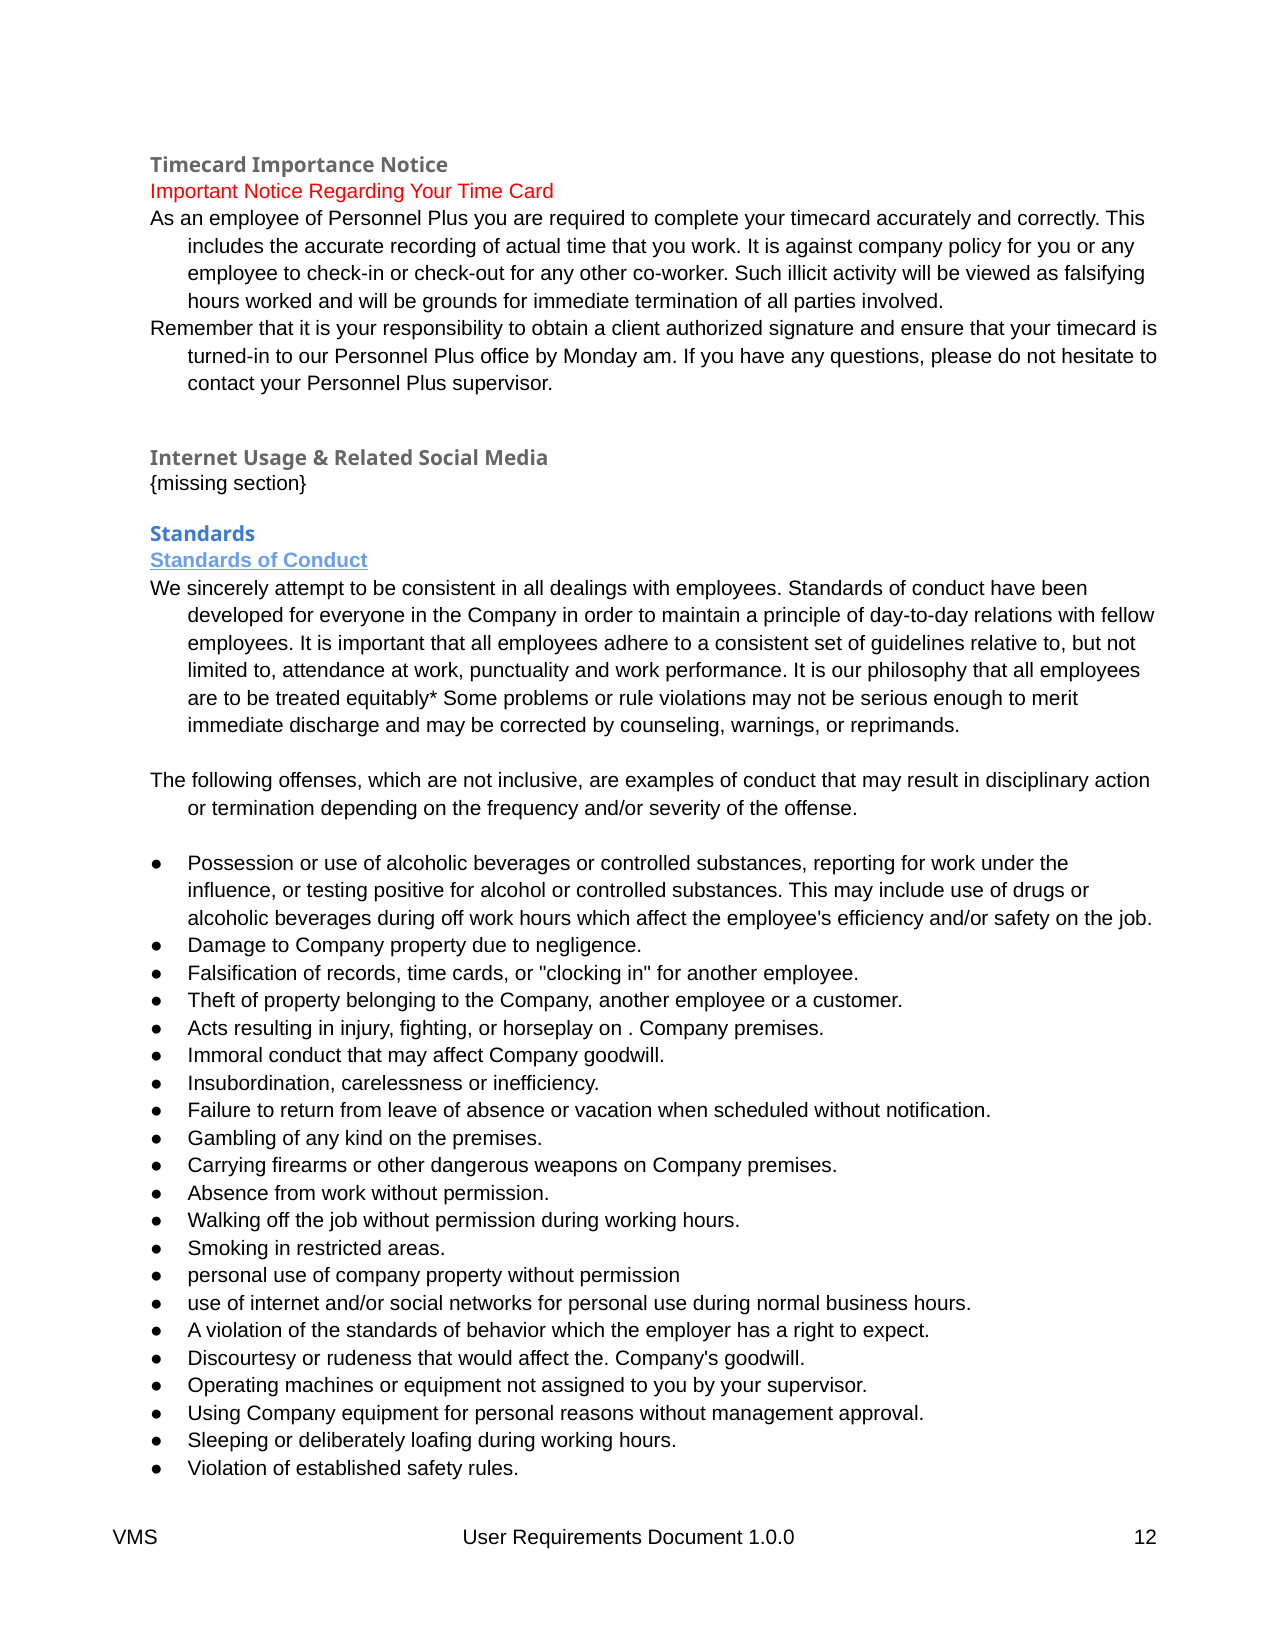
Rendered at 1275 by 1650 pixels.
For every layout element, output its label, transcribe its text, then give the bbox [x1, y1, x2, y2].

subtitle Standards [150, 519, 1162, 548]
list Damage to Company property due to negligence. [150, 933, 1162, 957]
list Violation of established safety rules. [150, 1455, 1162, 1479]
list Using Company equipment for personal reasons without management approval. [150, 1400, 1162, 1424]
list Failure to return from leave of absence or vacation when scheduled without notification. [150, 1098, 1162, 1122]
list Walking off the job without permission during working hours. [150, 1208, 1162, 1232]
text Important Notice Regarding Your Time Card [150, 178, 1162, 202]
list A violation of the standards of behavior which the employer has a right to expect. [150, 1318, 1162, 1342]
text We sincerely attempt to be consistent in all dealings with employees. Standards of conduct have been developed for everyone in the Company in order to maintain a principle of day-to-day relations with fellow employees. It is important that all employees adhere to a consistent set of guidelines relative to, but not limited to, attendance at work, punctuality and work performance. It is our philosophy that all employees are to be treated equitably* Some problems or rule violations may not be serious enough to merit immediate discharge and may be corrected by counseling, warnings, or reprimands. [150, 575, 1162, 737]
text As an employee of Personnel Plus you are required to complete your timecard accurately and correctly. This includes the accurate recording of actual time that you work. It is against company policy for you or any employee to check-in or check-out for any other co-worker. Such illicit activity will be viewed as falsifying hours worked and will be grounds for immediate termination of all parties involved. [150, 206, 1162, 312]
list Sleeping or deliberately loafing during working hours. [150, 1428, 1162, 1452]
text Remember that it is your responsibility to obtain a client authorized signature and ensure that your timecard is turned-in to our Personnel Plus office by Monday am. If you have any questions, please do not hesitate to contact your Personnel Plus supervisor. [150, 316, 1162, 395]
list Operating machines or equipment not assigned to you by your supervisor. [150, 1373, 1162, 1397]
list Insubordination, carelessness or inefficiency. [150, 1070, 1162, 1094]
text The following offenses, which are not inclusive, are examples of conduct that may result in disciplinary action or termination depending on the frequency and/or severity of the offense. [150, 768, 1162, 819]
list Absence from work without permission. [150, 1180, 1162, 1204]
list use of internet and/or social networks for personal use during normal business hours. [150, 1290, 1162, 1314]
subtitle Timecard Importance Notice [150, 150, 1162, 178]
list Discourtesy or rudeness that would affect the. Company's goodwill. [150, 1345, 1162, 1369]
list Acts resulting in injury, fighting, or horseplay on . Company premises. [150, 1015, 1162, 1039]
subtitle Internet Usage & Related Social Media [150, 443, 1162, 471]
list personal use of company property without permission [150, 1263, 1162, 1287]
list Smoking in restricted areas. [150, 1235, 1162, 1259]
list Theft of property belonging to the Company, another employee or a customer. [150, 988, 1162, 1012]
text {missing section} [150, 471, 1162, 495]
list Gambling of any kind on the premises. [150, 1125, 1162, 1149]
list Carrying firearms or other dangerous weapons on Company premises. [150, 1153, 1162, 1177]
subtitle Standards of Conduct [150, 548, 1162, 572]
list Falsification of records, time cards, or "clocking in" for another employee. [150, 960, 1162, 984]
list Possession or use of alcoholic beverages or controlled substances, reporting for work under the influence, or testing positive for alcohol or controlled substances. This may include use of drugs or alcoholic beverages during off work hours which affect the employee's efficiency and/or safety on the job. [150, 850, 1162, 929]
list Immoral conduct that may affect Company goodwill. [150, 1043, 1162, 1067]
